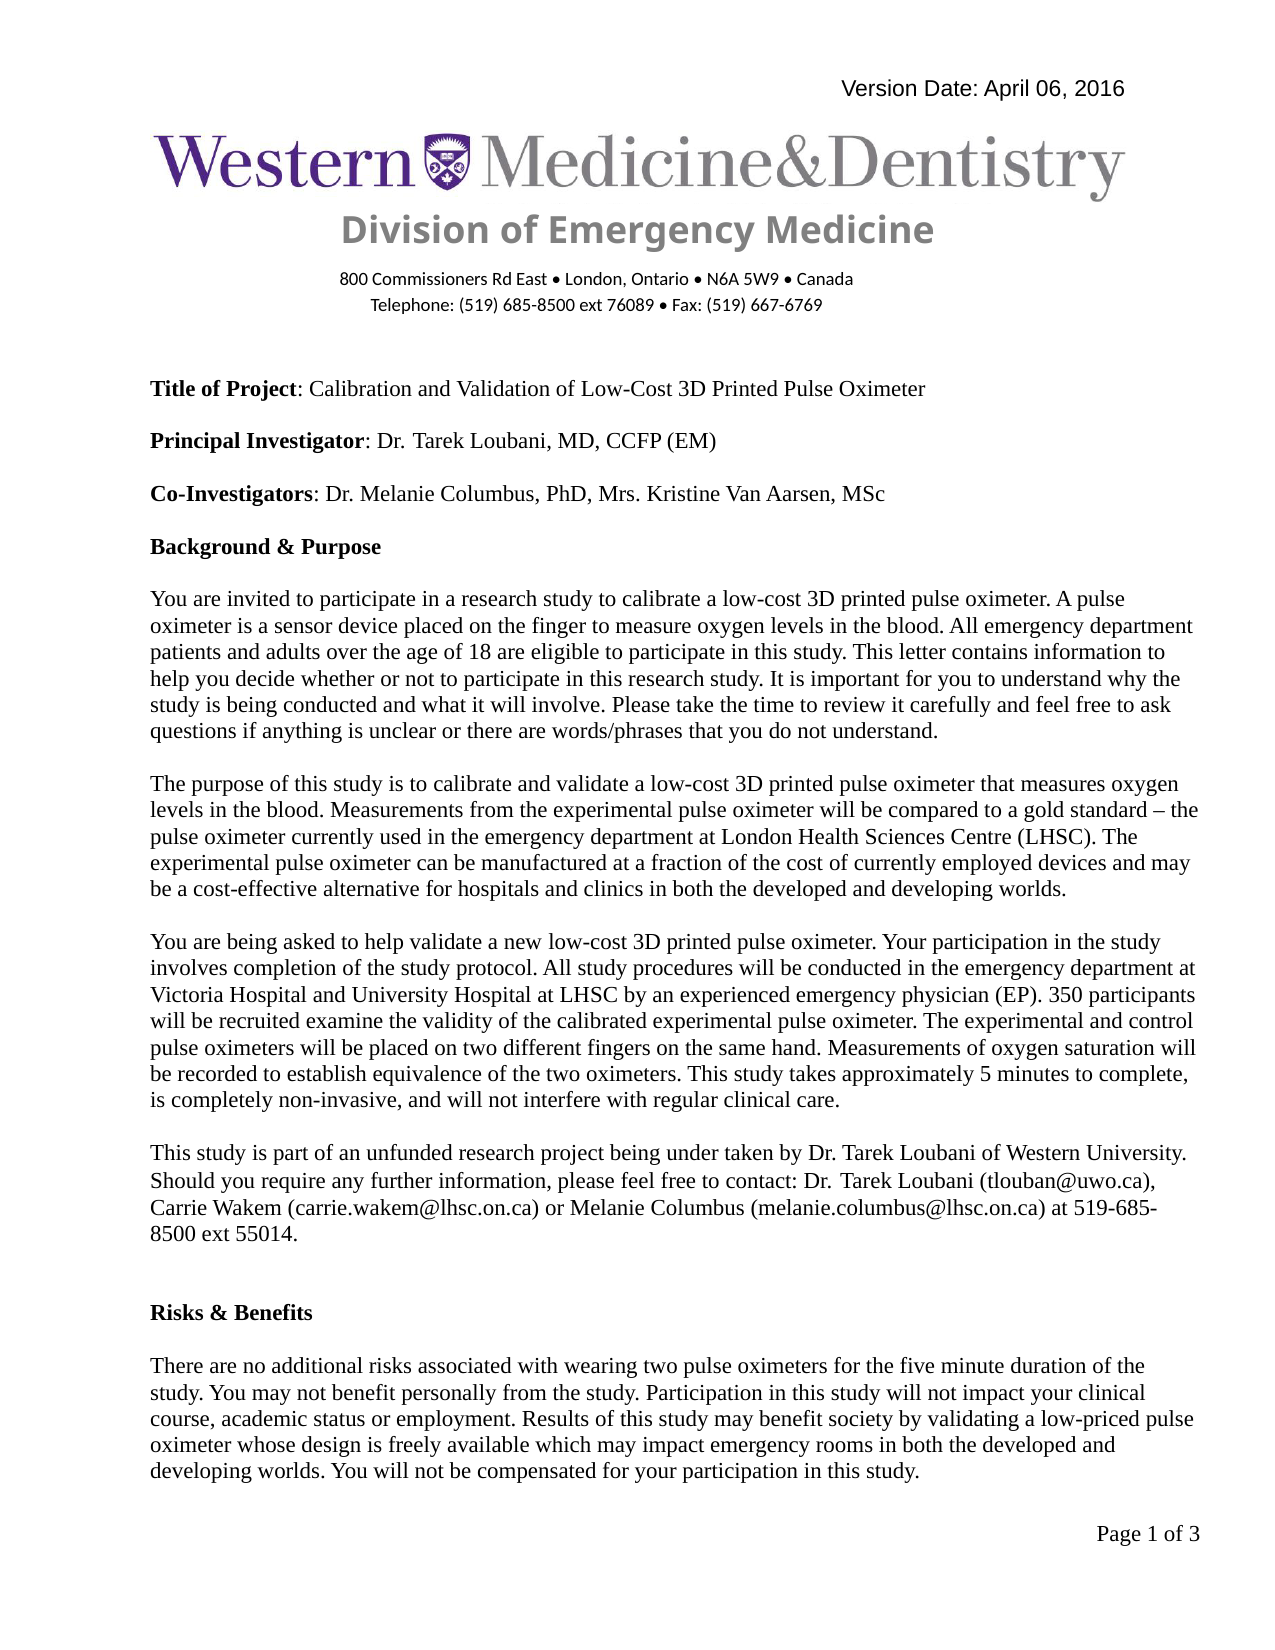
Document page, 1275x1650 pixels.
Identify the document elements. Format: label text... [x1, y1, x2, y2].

text This study is part of an unfunded research project being under taken by Dr. Tarek Loubani of Western University. Should you require any further information, please feel free to contact: Dr. Tarek Loubani (tlouban@uwo.ca), Carrie Wakem (carrie.wakem@lhsc.on.ca) or Melanie Columbus (melanie.columbus@lhsc.on.ca) at 519-685-8500 ext 55014. [150, 1139, 1200, 1247]
text Co-Investigators: Dr. Melanie Columbus, PhD, Mrs. Kristine Van Aarsen, MSc [150, 480, 1200, 506]
text There are no additional risks associated with wearing two pulse oximeters for the five minute duration of the study. You may not benefit personally from the study. Participation in this study will not impact your clinical course, academic status or employment. Results of this study may benefit society by validating a low-priced pulse oximeter whose design is freely available which may impact emergency rooms in both the developed and developing worlds. You will not be compensated for your participation in this study. [150, 1352, 1200, 1484]
text The purpose of this study is to calibrate and validate a low-cost 3D printed pulse oximeter that measures oxygen levels in the blood. Measurements from the experimental pulse oximeter will be compared to a gold standard – the pulse oximeter currently used in the emergency department at London Health Sciences Centre (LHSC). The experimental pulse oximeter can be manufactured at a fraction of the cost of currently employed devices and may be a cost-effective alternative for hospitals and clinics in both the developed and developing worlds. [150, 770, 1200, 902]
text Title of Project: Calibration and Validation of Low-Cost 3D Printed Pulse Oximeter [150, 375, 1200, 401]
text Division of Emergency Medicine [150, 204, 1125, 254]
text Principal Investigator: Dr. Tarek Loubani, MD, CCFP (EM) [150, 427, 1200, 454]
text You are being asked to help validate a new low-cost 3D printed pulse oximeter. Your participation in the study involves completion of the study protocol. All study procedures will be conducted in the emergency department at Victoria Hospital and University Hospital at LHSC by an experienced emergency physician (EP). 350 participants will be recruited examine the validity of the calibrated experimental pulse oximeter. The experimental and control pulse oximeters will be placed on two different fingers on the same hand. Measurements of oxygen saturation will be recorded to establish equivalence of the two oximeters. This study takes approximately 5 minutes to complete, is completely non-invasive, and will not interfere with regular clinical care. [150, 928, 1200, 1113]
text You are invited to participate in a research study to calibrate a low-cost 3D printed pulse oximeter. A pulse oximeter is a sensor device placed on the finger to measure oxygen levels in the blood. All emergency department patients and adults over the age of 18 are eligible to participate in this study. This letter contains information to help you decide whether or not to participate in this research study. It is important for you to understand why the study is being conducted and what it will involve. Please take the time to review it carefully and feel free to ask questions if anything is unclear or there are words/phrases that you do not understand. [150, 586, 1200, 744]
text Risks & Benefits [150, 1299, 1200, 1326]
text Background & Purpose [150, 533, 1200, 559]
